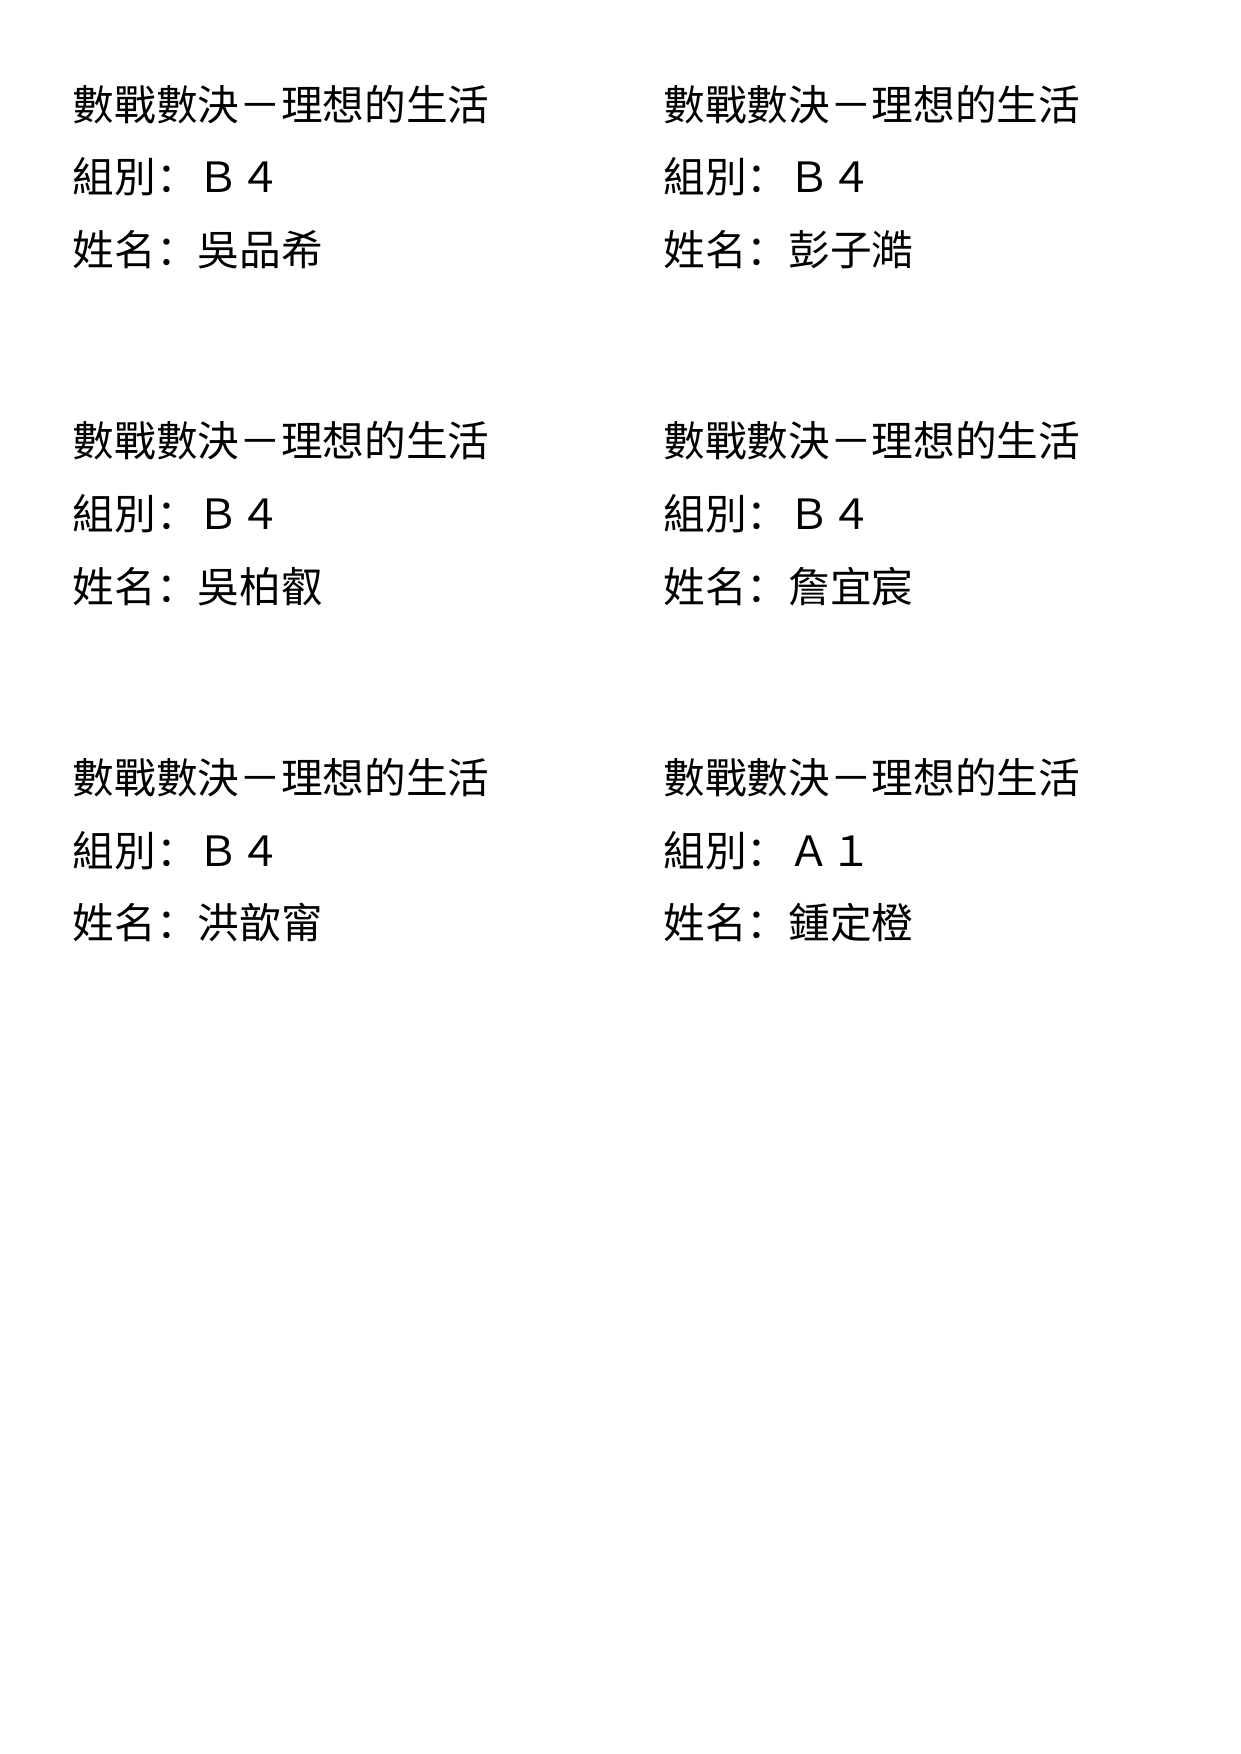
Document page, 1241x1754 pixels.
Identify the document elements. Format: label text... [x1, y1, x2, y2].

table_cell 數戰數決－理想的生活 組別：Ｂ４ 姓名：吳柏叡 [30, 337, 620, 673]
table_cell 數戰數決－理想的生活 組別：Ｂ４ 姓名：詹宜宸 [620, 337, 1211, 673]
table_cell 數戰數決－理想的生活 組別：Ｂ４ 姓名：吳品希 [30, 0, 620, 337]
table_cell 數戰數決－理想的生活 組別：Ａ１ 姓名：鍾定橙 [620, 673, 1211, 1010]
table_cell 數戰數決－理想的生活 組別：Ｂ４ 姓名：彭子澔 [620, 0, 1211, 337]
table_cell 數戰數決－理想的生活 組別：Ｂ４ 姓名：洪歆甯 [30, 673, 620, 1010]
